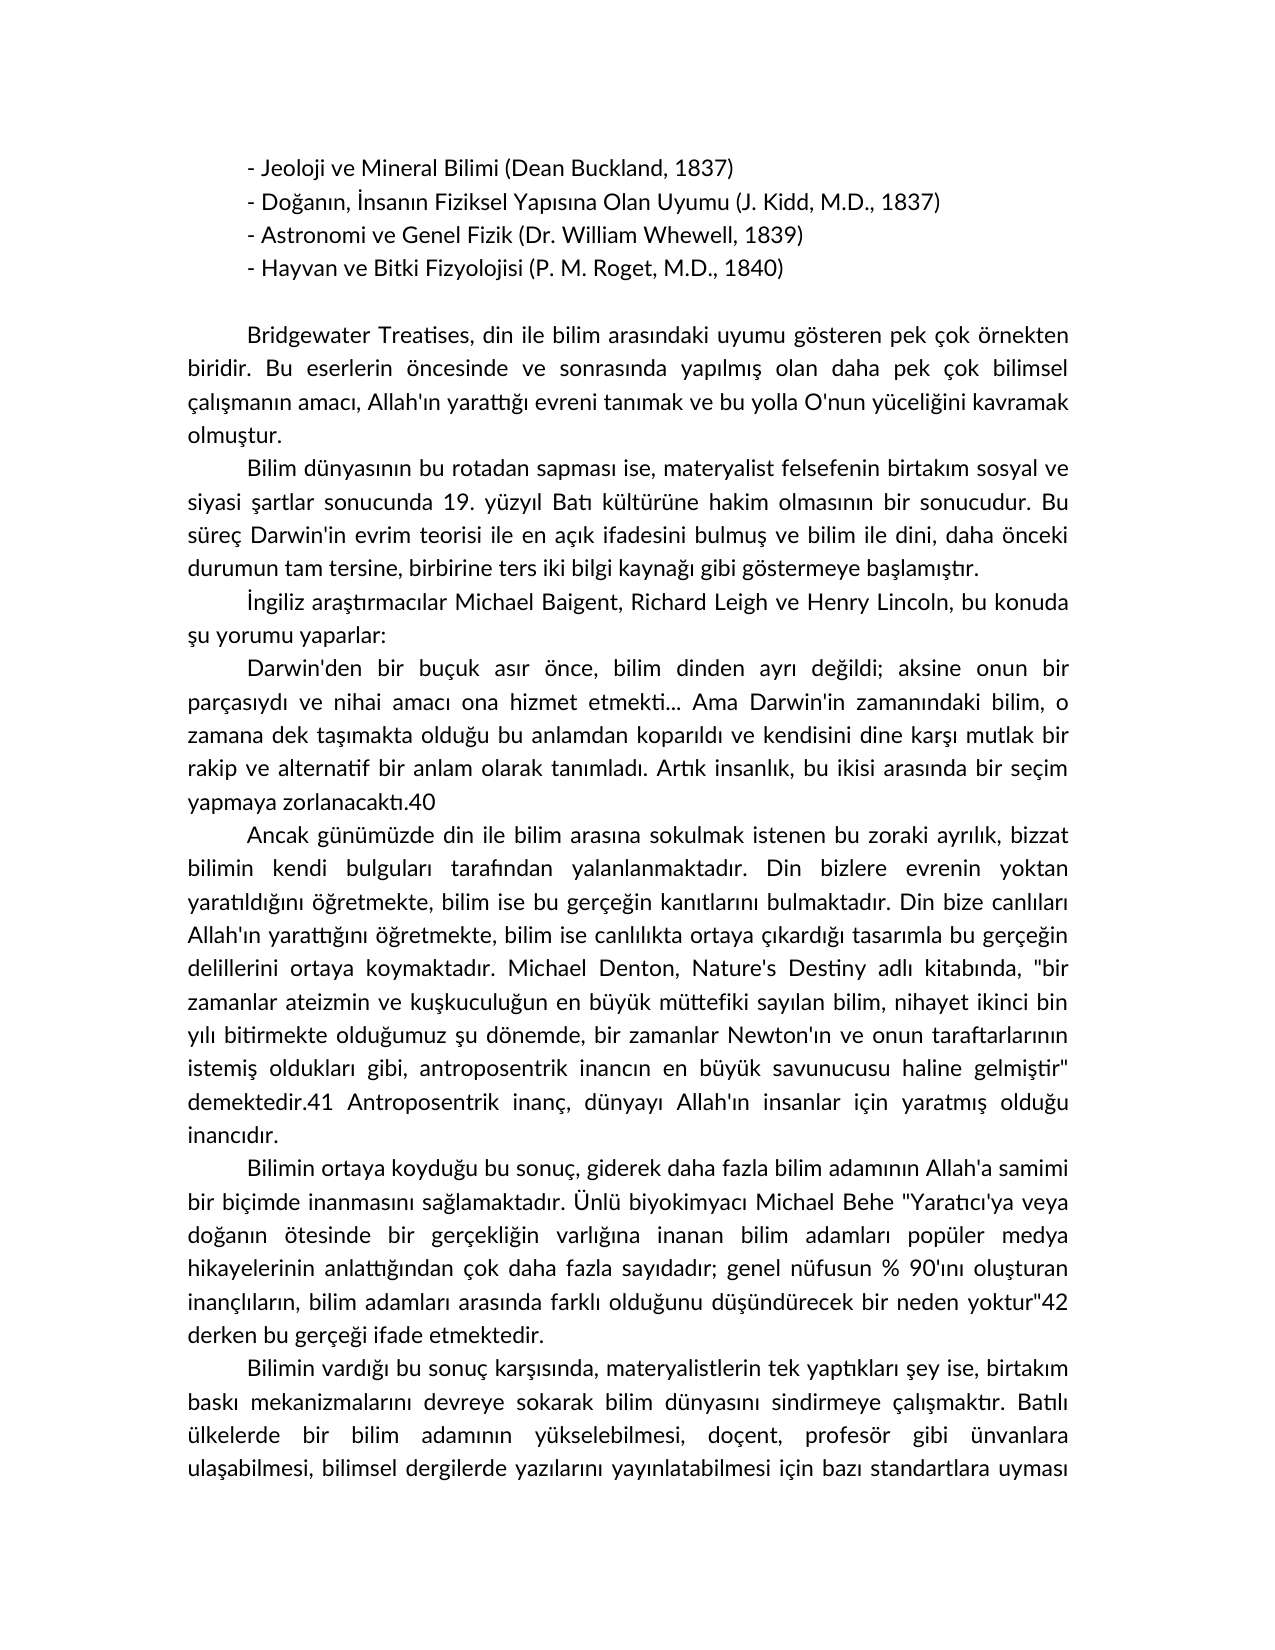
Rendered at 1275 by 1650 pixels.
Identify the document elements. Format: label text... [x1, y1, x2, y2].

text Bridgewater Treatises, din ile bilim arasındaki uyumu gösteren pek çok örnekten biridir. Bu eserlerin öncesinde ve sonrasında yapılmış olan daha pek çok bilimsel çalışmanın amacı, Allah'ın yarattığı evreni tanımak ve bu yolla O'nun yüceliğini kavramak olmuştur. [187, 317, 1070, 450]
text - Hayvan ve Bitki Fizyolojisi (P. M. Roget, M.D., 1840) [187, 250, 1070, 283]
text Bilimin ortaya koyduğu bu sonuç, giderek daha fazla bilim adamının Allah'a samimi bir biçimde inanmasını sağlamaktadır. Ünlü biyokimyacı Michael Behe "Yaratıcı'ya veya doğanın ötesinde bir gerçekliğin varlığına inanan bilim adamları popüler medya hikayelerinin anlattığından çok daha fazla sayıdadır; genel nüfusun % 90'ını oluşturan inançlıların, bilim adamları arasında farklı olduğunu düşündürecek bir neden yoktur"42 derken bu gerçeği ifade etmektedir. [187, 1150, 1070, 1350]
text Ancak günümüzde din ile bilim arasına sokulmak istenen bu zoraki ayrılık, bizzat bilimin kendi bulguları tarafından yalanlanmaktadır. Din bizlere evrenin yoktan yaratıldığını öğretmekte, bilim ise bu gerçeğin kanıtlarını bulmaktadır. Din bize canlıları Allah'ın yarattığını öğretmekte, bilim ise canlılıkta ortaya çıkardığı tasarımla bu gerçeğin delillerini ortaya koymaktadır. Michael Denton, Nature's Destiny adlı kitabında, "bir zamanlar ateizmin ve kuşkuculuğun en büyük müttefiki sayılan bilim, nihayet ikinci bin yılı bitirmekte olduğumuz şu dönemde, bir zamanlar Newton'ın ve onun taraftarlarının istemiş oldukları gibi, antroposentrik inancın en büyük savunucusu haline gelmiştir" demektedir.41 Antroposentrik inanç, dünyayı Allah'ın insanlar için yaratmış olduğu inancıdır. [187, 817, 1070, 1150]
text Bilim dünyasının bu rotadan sapması ise, materyalist felsefenin birtakım sosyal ve siyasi şartlar sonucunda 19. yüzyıl Batı kültürüne hakim olmasının bir sonucudur. Bu süreç Darwin'in evrim teorisi ile en açık ifadesini bulmuş ve bilim ile dini, daha önceki durumun tam tersine, birbirine ters iki bilgi kaynağı gibi göstermeye başlamıştır. [187, 450, 1070, 583]
text - Doğanın, İnsanın Fiziksel Yapısına Olan Uyumu (J. Kidd, M.D., 1837) [187, 183, 1070, 217]
text Darwin'den bir buçuk asır önce, bilim dinden ayrı değildi; aksine onun bir parçasıydı ve nihai amacı ona hizmet etmekti... Ama Darwin'in zamanındaki bilim, o zamana dek taşımakta olduğu bu anlamdan koparıldı ve kendisini dine karşı mutlak bir rakip ve alternatif bir anlam olarak tanımladı. Artık insanlık, bu ikisi arasında bir seçim yapmaya zorlanacaktı.40 [187, 650, 1070, 817]
text Bilimin vardığı bu sonuç karşısında, materyalistlerin tek yaptıkları şey ise, birtakım baskı mekanizmalarını devreye sokarak bilim dünyasını sindirmeye çalışmaktır. Batılı ülkelerde bir bilim adamının yükselebilmesi, doçent, profesör gibi ünvanlara ulaşabilmesi, bilimsel dergilerde yazılarını yayınlatabilmesi için bazı standartlara uyması [187, 1350, 1070, 1483]
text - Jeoloji ve Mineral Bilimi (Dean Buckland, 1837) [187, 150, 1070, 183]
text - Astronomi ve Genel Fizik (Dr. William Whewell, 1839) [187, 217, 1070, 250]
text İngiliz araştırmacılar Michael Baigent, Richard Leigh ve Henry Lincoln, bu konuda şu yorumu yaparlar: [187, 583, 1070, 650]
